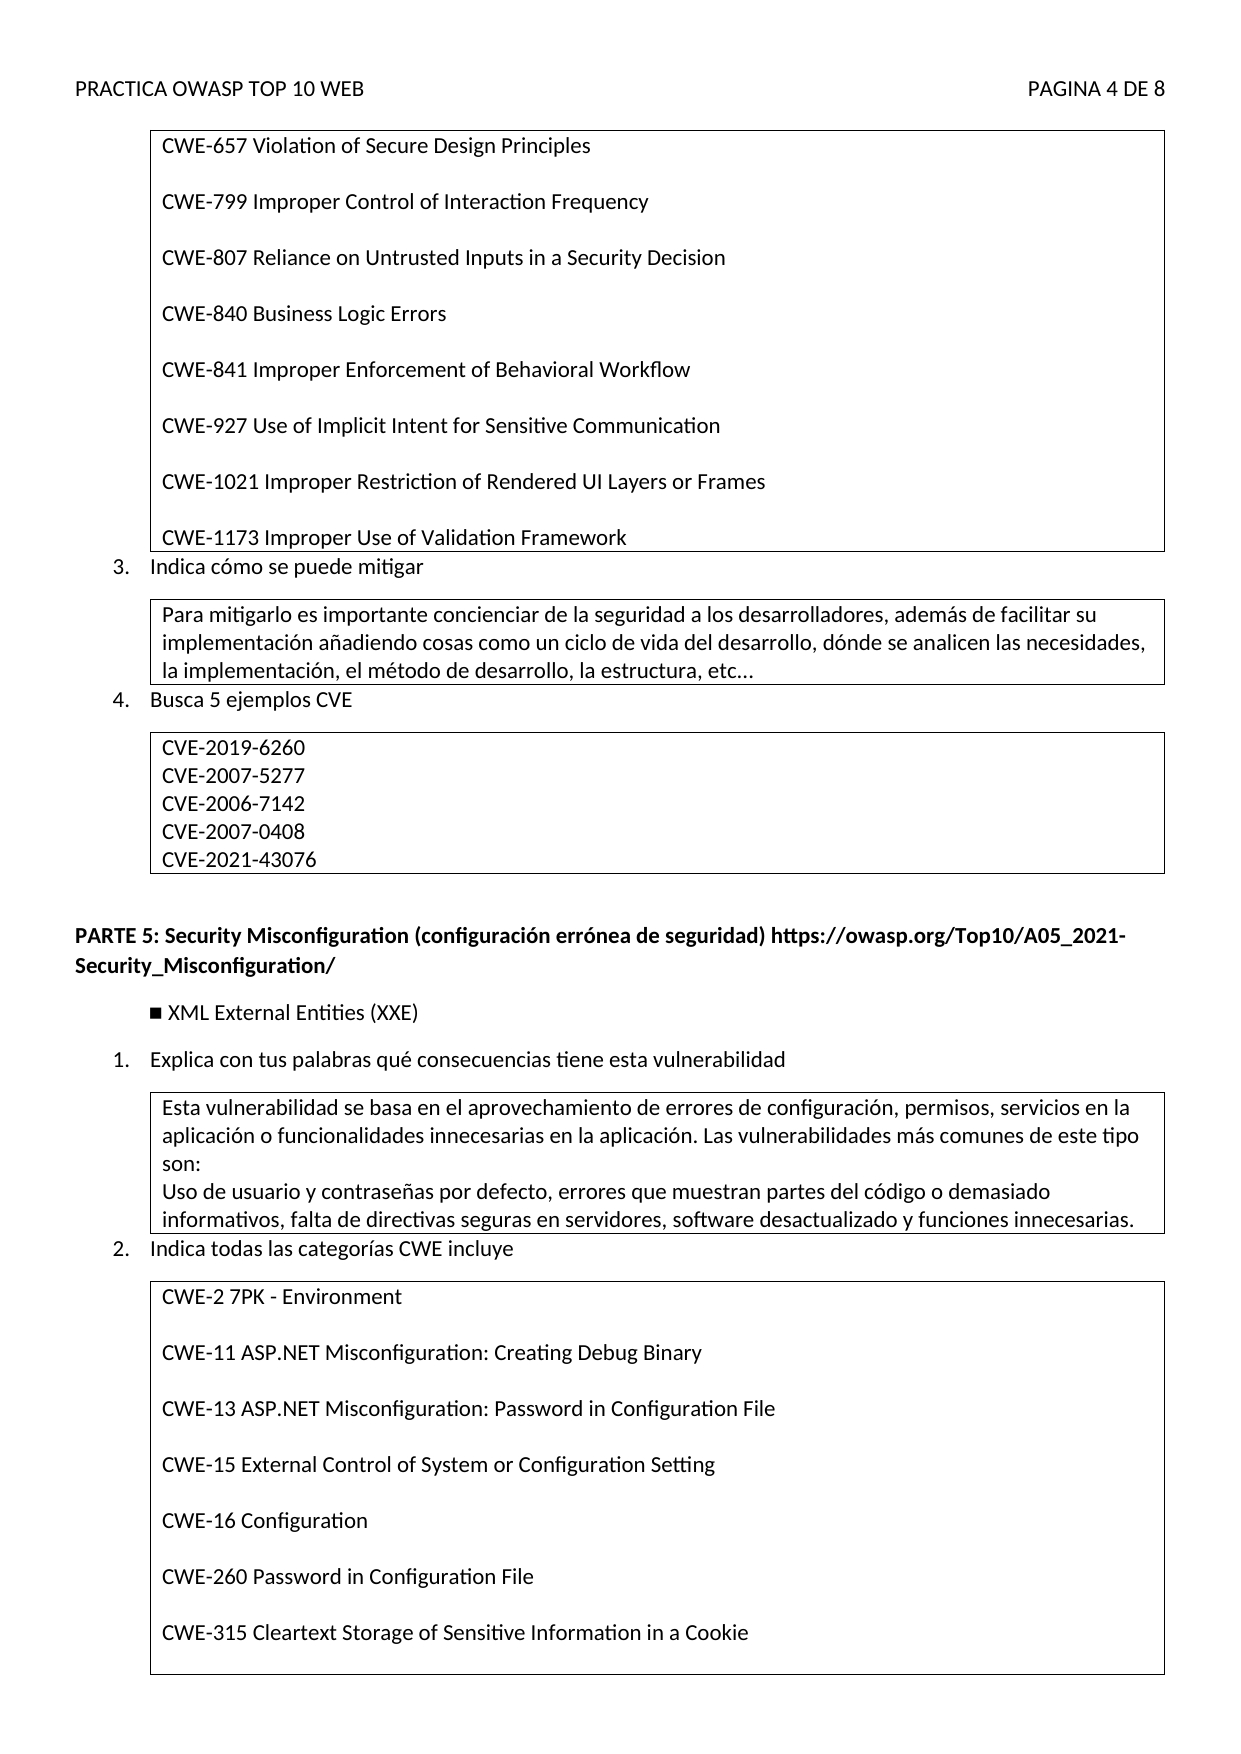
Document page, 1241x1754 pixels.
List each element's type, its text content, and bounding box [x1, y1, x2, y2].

list Indica cómo se puede mitigar [112, 552, 1165, 580]
text ■ XML External Entities (XXE) [75, 998, 1165, 1026]
text PARTE 5: Security Misconfiguration (configuración errónea de seguridad) https://owasp.org/Top10/A05_2021-Security_Misconfiguration/ [75, 921, 1165, 979]
table_header CVE-2019-6260 CVE-2007-5277 CVE-2006-7142 CVE-2007-0408 CVE-2021-43076 [151, 733, 1164, 873]
table_header Para mitigarlo es importante concienciar de la seguridad a los desarrolladores, además de facilitar su implementación añadiendo cosas como un ciclo de vida del desarrollo, dónde se analicen las necesidades, la implementación, el método de desarrollo, la estructura, etc... [151, 600, 1164, 684]
table_header CWE-657 Violation of Secure Design Principles CWE-799 Improper Control of Interaction Frequency CWE-807 Reliance on Untrusted Inputs in a Security Decision CWE-840 Business Logic Errors CWE-841 Improper Enforcement of Behavioral Workflow CWE-927 Use of Implicit Intent for Sensitive Communication CWE-1021 Improper Restriction of Rendered UI Layers or Frames CWE-1173 Improper Use of Validation Framework [151, 131, 1164, 551]
table_header Esta vulnerabilidad se basa en el aprovechamiento de errores de configuración, permisos, servicios en la aplicación o funcionalidades innecesarias en la aplicación. Las vulnerabilidades más comunes de este tipo son: Uso de usuario y contraseñas por defecto, errores que muestran partes del código o demasiado informativos, falta de directivas seguras en servidores, software desactualizado y funciones innecesarias. [151, 1093, 1164, 1233]
list Busca 5 ejemplos CVE [112, 685, 1165, 713]
table_header CWE-2 7PK - Environment CWE-11 ASP.NET Misconfiguration: Creating Debug Binary CWE-13 ASP.NET Misconfiguration: Password in Configuration File CWE-15 External Control of System or Configuration Setting CWE-16 Configuration CWE-260 Password in Configuration File CWE-315 Cleartext Storage of Sensitive Information in a Cookie [151, 1282, 1164, 1674]
list Explica con tus palabras qué consecuencias tiene esta vulnerabilidad [112, 1045, 1165, 1073]
list Indica todas las categorías CWE incluye [112, 1234, 1165, 1262]
